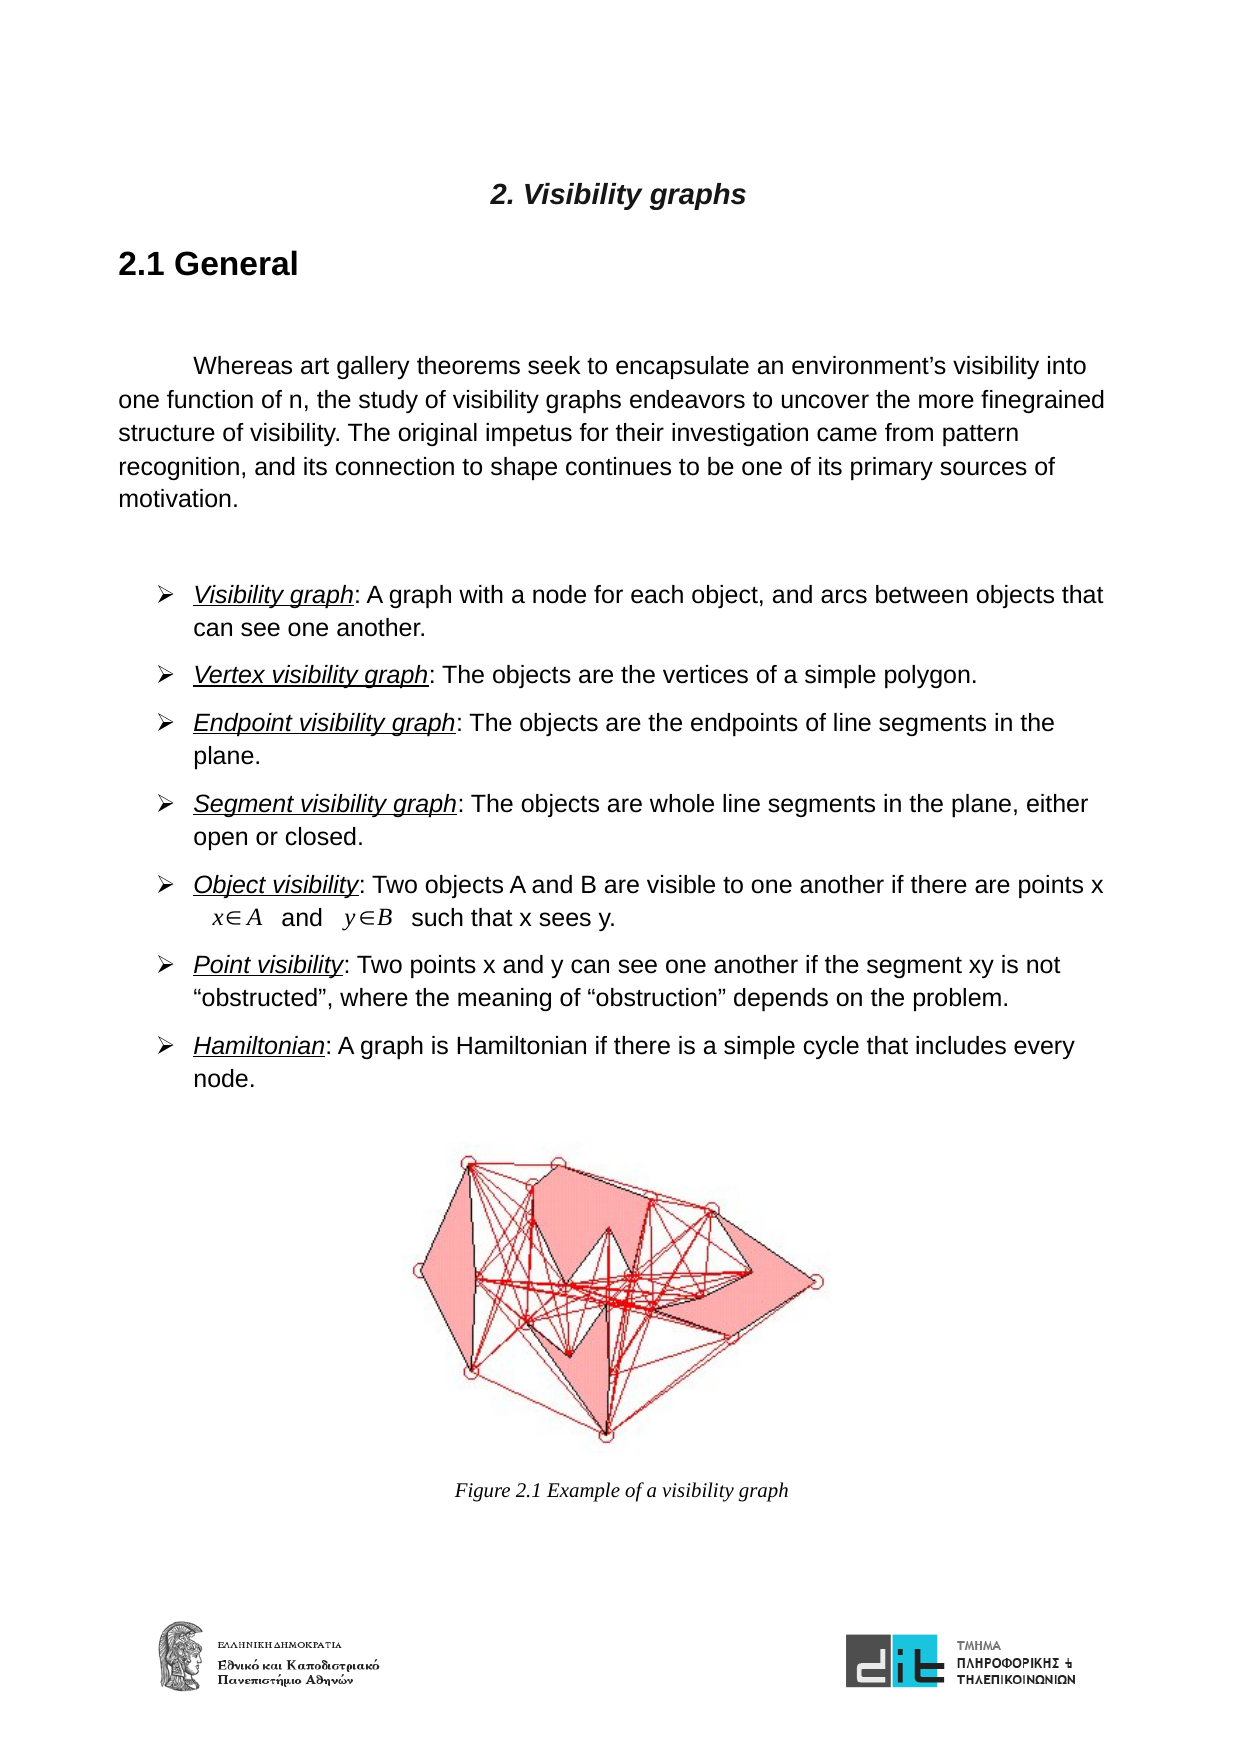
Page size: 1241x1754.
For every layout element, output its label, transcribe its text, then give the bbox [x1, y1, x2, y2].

list Visibility graph: A graph with a node for each object, and arcs between objects that can see one another. [156, 580, 1122, 642]
list Vertex visibility graph: The objects are the vertices of a simple polygon. [156, 660, 1122, 689]
list Object visibility: Two objects A and B are visible to one another if there are points xandsuch that x sees y. [156, 869, 1122, 931]
picture [402, 1142, 845, 1453]
list Segment visibility graph: The objects are whole line segments in the plane, either open or closed. [156, 789, 1122, 851]
picture [118, 1607, 1123, 1708]
text Whereas art gallery theorems seek to encapsulate an environment’s visibility into one function of n, the study of visibility graphs endeavors to uncover the more finegrained structure of visibility. The original impetus for their investigation came from pattern recognition, and its connection to shape continues to be one of its primary sources of motivation. [118, 342, 1122, 513]
list Point visibility: Two points x and y can see one another if the segment xy is not “obstructed”, where the meaning of “obstruction” depends on the problem. [156, 950, 1122, 1012]
subtitle 2. Visibility graphs [118, 177, 1122, 210]
list Endpoint visibility graph: The objects are the endpoints of line segments in the plane. [156, 708, 1122, 770]
list Hamiltonian: A graph is Hamiltonian if there is a simple cycle that includes every node. [156, 1031, 1122, 1093]
subtitle 2.1 General [118, 244, 1122, 282]
